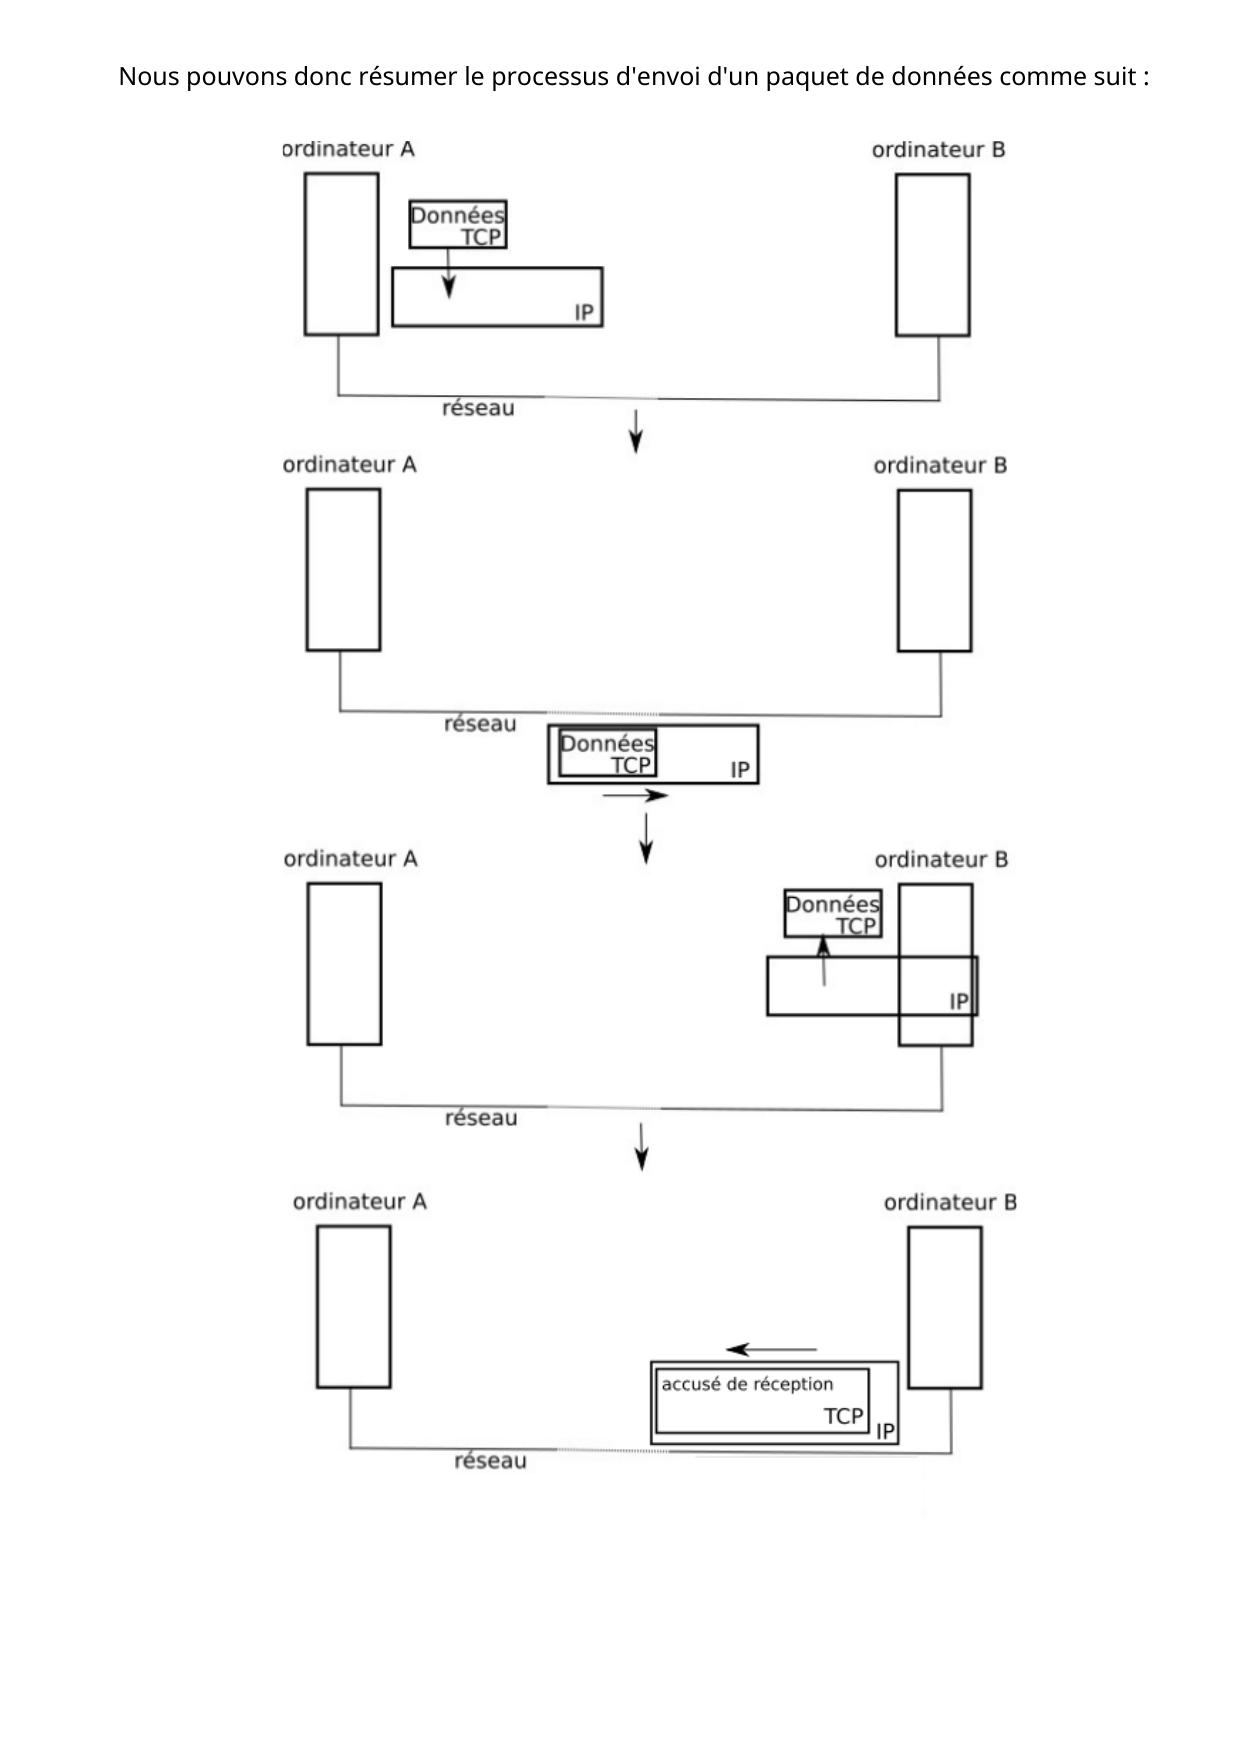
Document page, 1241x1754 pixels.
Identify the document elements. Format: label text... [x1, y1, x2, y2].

text Nous pouvons donc résumer le processus d'envoi d'un paquet de données comme suit : [118, 59, 1181, 93]
picture [282, 141, 1017, 1529]
